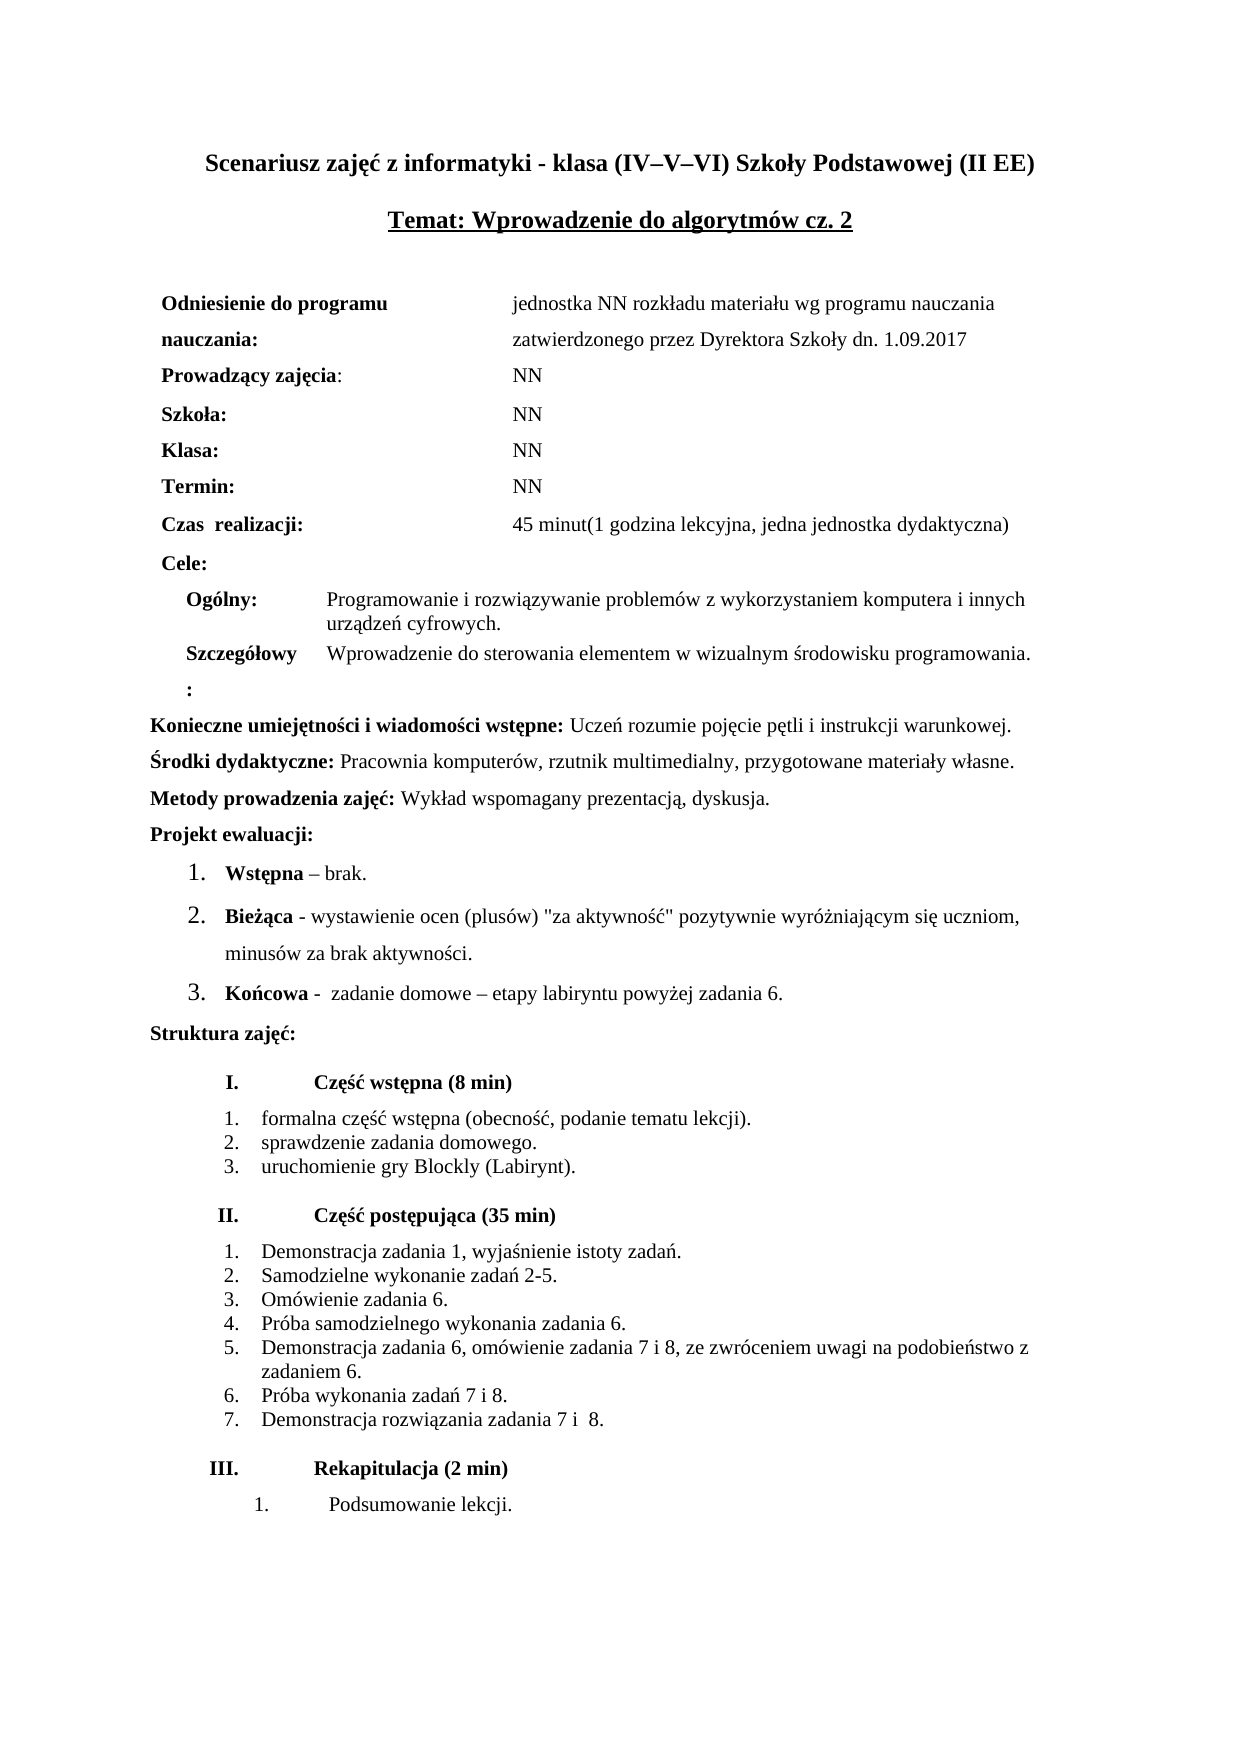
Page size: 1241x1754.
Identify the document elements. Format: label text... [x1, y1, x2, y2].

text Konieczne umiejętności i wiadomości wstępne: Uczeń rozumie pojęcie pętli i instrukcji warunkowej. [150, 713, 1090, 737]
list Wstępna – brak. [187, 857, 1090, 886]
table_cell Prowadzący zajęcia: [150, 364, 501, 402]
list Próba samodzielnego wykonania zadania 6. [224, 1311, 1090, 1335]
list Część wstępna (8 min) [239, 1069, 1090, 1094]
table_header Odniesienie do programu nauczania: [150, 291, 501, 363]
list Samodzielne wykonanie zadań 2-5. [224, 1263, 1090, 1287]
table_header [315, 551, 1090, 587]
list Próba wykonania zadań 7 i 8. [224, 1383, 1090, 1407]
table_cell NN [501, 438, 1121, 474]
table_header jednostka NN rozkładu materiału wg programu nauczania zatwierdzonego przez Dyrektora Szkoły dn. 1.09.2017 [501, 291, 1121, 363]
table_cell NN [501, 364, 1121, 402]
list sprawdzenie zadania domowego. [224, 1130, 1090, 1154]
table_cell Ogólny: [175, 587, 315, 641]
list Demonstracja zadania 6, omówienie zadania 7 i 8, ze zwróceniem uwagi na podobieństwo z zadaniem 6. [224, 1335, 1090, 1383]
list Omówienie zadania 6. [224, 1287, 1090, 1311]
table_header Cele: [150, 551, 315, 587]
list formalna część wstępna (obecność, podanie tematu lekcji). [224, 1106, 1090, 1130]
text Struktura zajęć: [150, 1021, 1090, 1044]
list Demonstracja rozwiązania zadania 7 i 8. [224, 1407, 1090, 1431]
text Projekt ewaluacji: [150, 821, 1090, 846]
table_cell [150, 587, 174, 641]
list Bieżąca - wystawienie ocen (plusów) "za aktywność" pozytywnie wyróżniającym się uczniom, minusów za brak aktywności. [187, 901, 1090, 965]
table_cell NN [501, 474, 1121, 512]
table_cell 45 minut(1 godzina lekcyjna, jedna jednostka dydaktyczna) [501, 512, 1121, 551]
table_cell Klasa: [150, 438, 501, 474]
table_cell [150, 641, 174, 713]
text Temat: Wprowadzenie do algorytmów cz. 2 [150, 205, 1090, 234]
list Demonstracja zadania 1, wyjaśnienie istoty zadań. [224, 1239, 1090, 1263]
list Podsumowanie lekcji. [253, 1492, 1090, 1516]
table_cell Termin: [150, 474, 501, 512]
table_cell Szczegółowy: [175, 641, 315, 713]
text Metody prowadzenia zajęć: Wykład wspomagany prezentacją, dyskusja. [150, 785, 1090, 809]
table_cell Programowanie i rozwiązywanie problemów z wykorzystaniem komputera i innych urządzeń cyfrowych. [315, 587, 1090, 641]
list Końcowa - zadanie domowe – etapy labiryntu powyżej zadania 6. [187, 977, 1090, 1006]
table_cell NN [501, 402, 1121, 438]
text Środki dydaktyczne: Pracownia komputerów, rzutnik multimedialny, przygotowane materiały własne. [150, 749, 1090, 773]
text Scenariusz zajęć z informatyki - klasa (IV–V–VI) Szkoły Podstawowej (II EE) [150, 148, 1090, 176]
table_cell Wprowadzenie do sterowania elementem w wizualnym środowisku programowania. [315, 641, 1090, 713]
table_cell Szkoła: [150, 402, 501, 438]
table_cell Czas realizacji: [150, 512, 501, 551]
list Rekapitulacja (2 min) [239, 1456, 1090, 1480]
list Część postępująca (35 min) [239, 1203, 1090, 1227]
list uruchomienie gry Blockly (Labirynt). [224, 1154, 1090, 1178]
